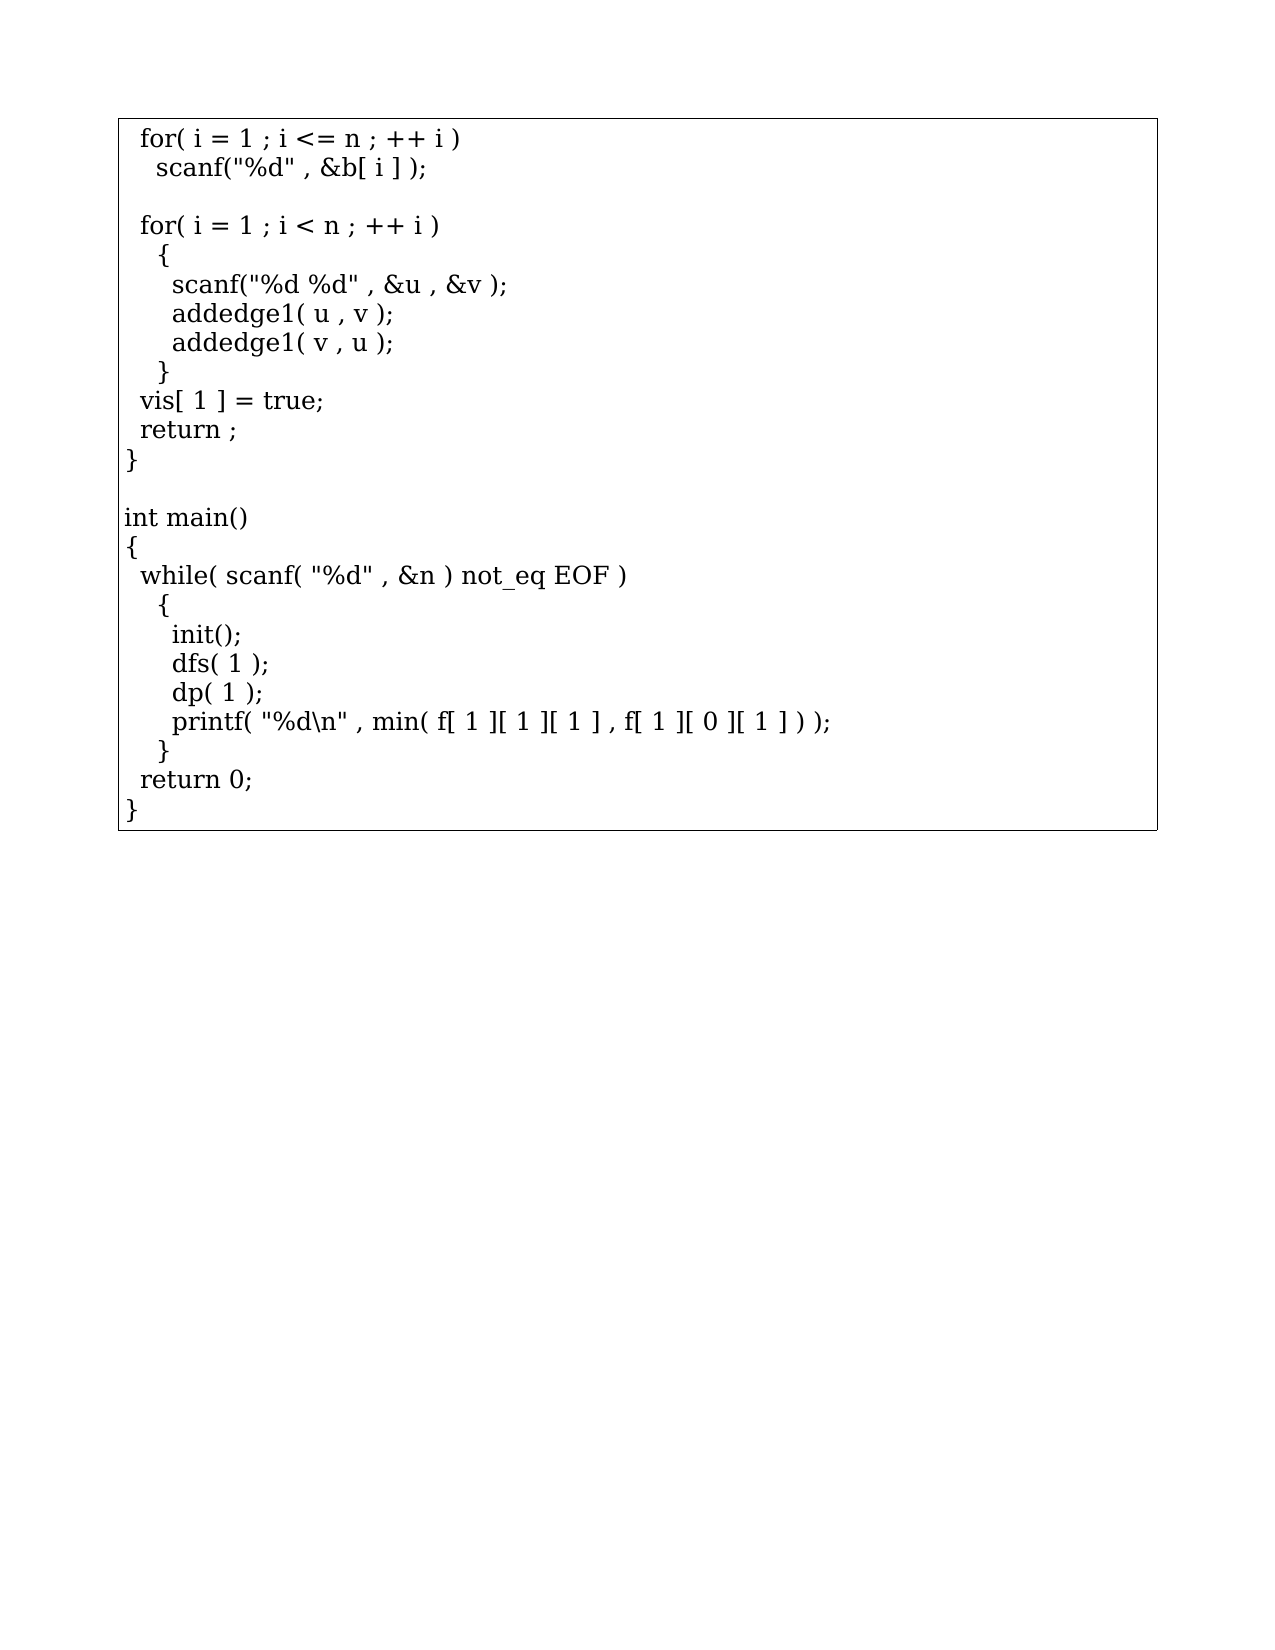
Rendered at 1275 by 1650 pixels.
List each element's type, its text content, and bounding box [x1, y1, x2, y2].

table_header for( i = 1 ; i <= n ; ++ i ) scanf("%d" , &b[ i ] ); for( i = 1 ; i < n ; ++ i ) { scanf("%d %d" , &u , &v ); addedge1( u , v ); addedge1( v , u ); } vis[ 1 ] = true; return ; } int main() { while( scanf( "%d" , &n ) not_eq EOF ) { init(); dfs( 1 ); dp( 1 ); printf( "%d\n" , min( f[ 1 ][ 1 ][ 1 ] , f[ 1 ][ 0 ][ 1 ] ) ); } return 0; } [119, 119, 1157, 830]
